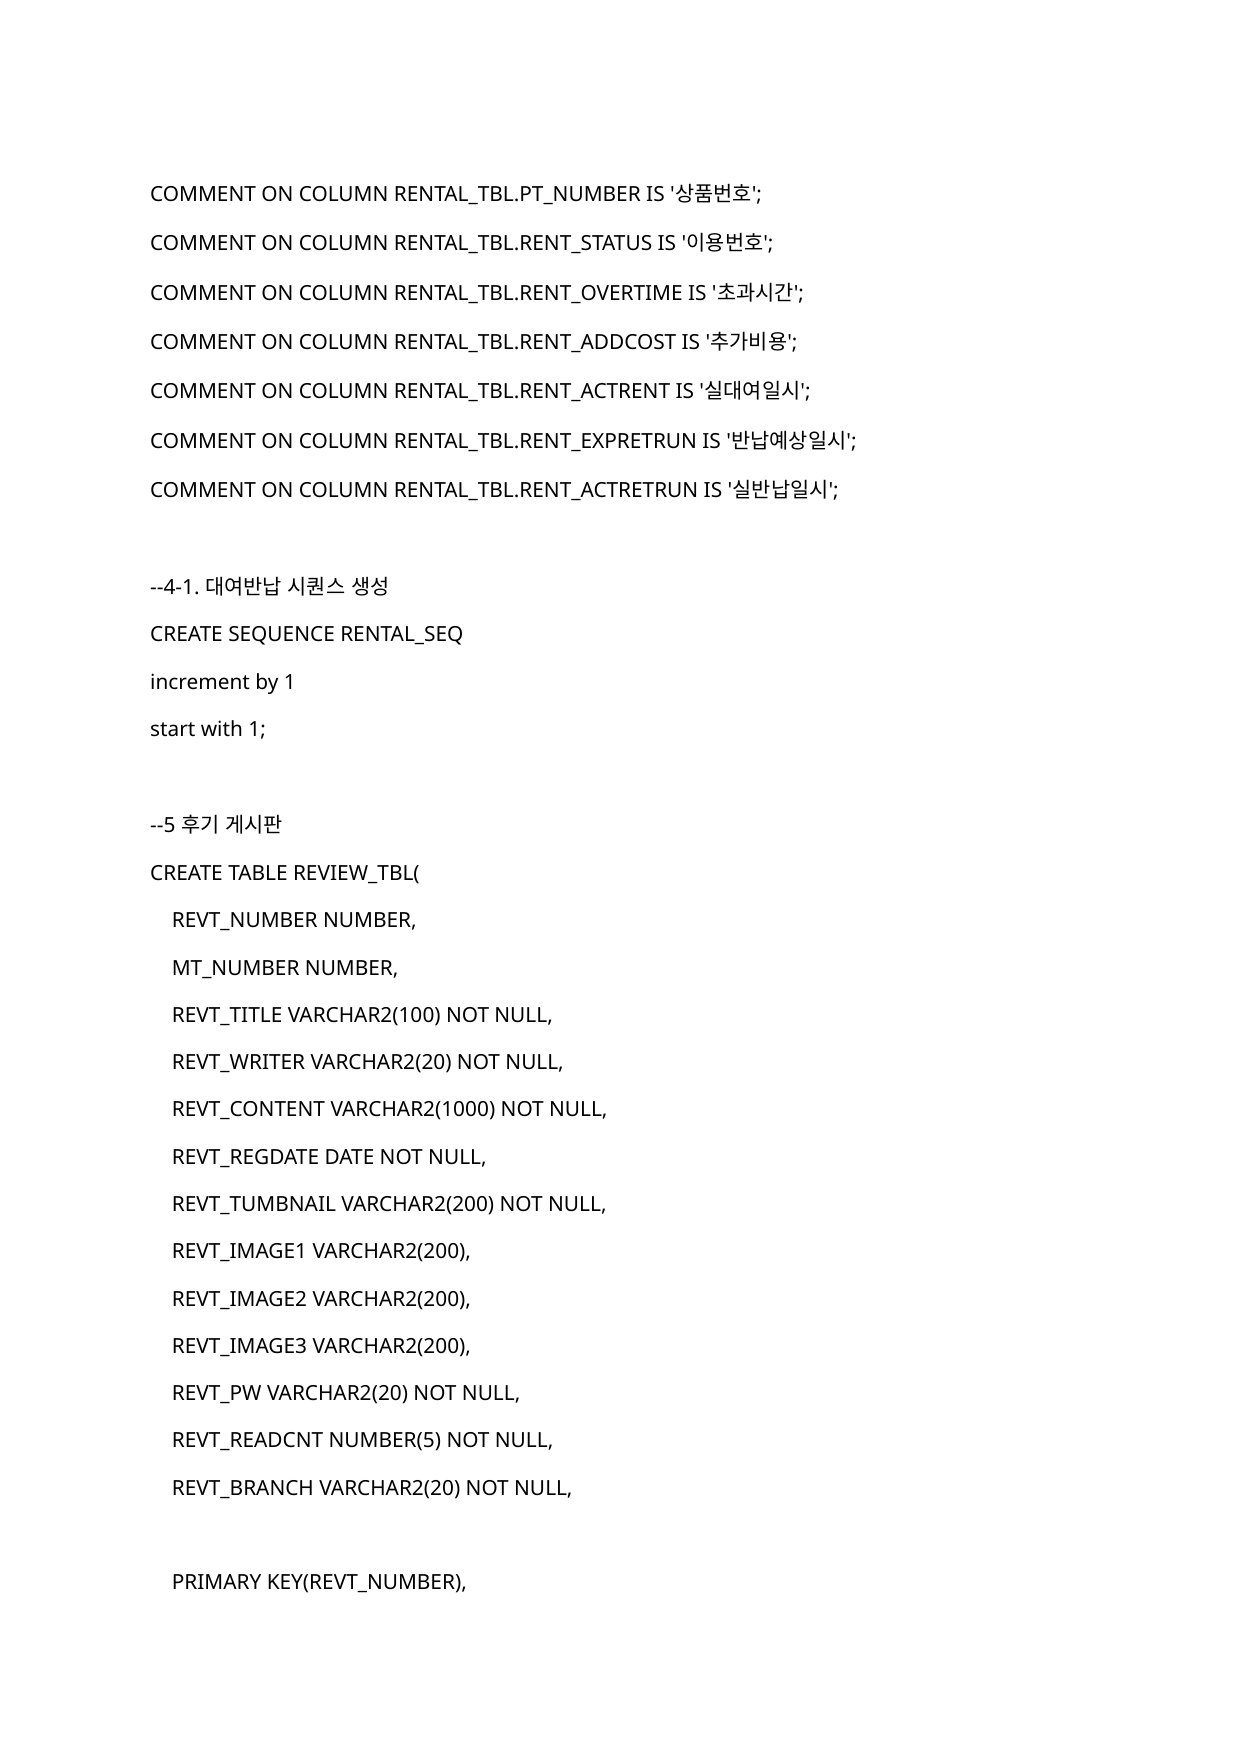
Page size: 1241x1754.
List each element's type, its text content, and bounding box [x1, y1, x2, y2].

text REVT_REGDATE DATE NOT NULL, [150, 1142, 1090, 1170]
text REVT_IMAGE1 VARCHAR2(200), [150, 1236, 1090, 1265]
text REVT_IMAGE2 VARCHAR2(200), [150, 1284, 1090, 1312]
text REVT_PW VARCHAR2(20) NOT NULL, [150, 1378, 1090, 1407]
text COMMENT ON COLUMN RENTAL_TBL.RENT_ACTRETRUN IS '실반납일시'; [150, 473, 1090, 504]
text REVT_CONTENT VARCHAR2(1000) NOT NULL, [150, 1094, 1090, 1123]
text REVT_TUMBNAIL VARCHAR2(200) NOT NULL, [150, 1189, 1090, 1217]
text REVT_TITLE VARCHAR2(100) NOT NULL, [150, 1000, 1090, 1028]
text MT_NUMBER NUMBER, [150, 953, 1090, 981]
text COMMENT ON COLUMN RENTAL_TBL.PT_NUMBER IS '상품번호'; [150, 177, 1090, 207]
text CREATE TABLE REVIEW_TBL( [150, 858, 1090, 886]
text REVT_IMAGE3 VARCHAR2(200), [150, 1331, 1090, 1359]
text PRIMARY KEY(REVT_NUMBER), [150, 1567, 1090, 1596]
text increment by 1 [150, 667, 1090, 695]
text REVT_WRITER VARCHAR2(20) NOT NULL, [150, 1047, 1090, 1076]
text COMMENT ON COLUMN RENTAL_TBL.RENT_STATUS IS '이용번호'; [150, 227, 1090, 257]
text CREATE SEQUENCE RENTAL_SEQ [150, 619, 1090, 648]
text start with 1; [150, 714, 1090, 742]
text --4-1. 대여반납 시퀀스 생성 [150, 570, 1090, 600]
text COMMENT ON COLUMN RENTAL_TBL.RENT_ACTRENT IS '실대여일시'; [150, 375, 1090, 405]
text --5 후기 게시판 [150, 809, 1090, 839]
text COMMENT ON COLUMN RENTAL_TBL.RENT_EXPRETRUN IS '반납예상일시'; [150, 424, 1090, 454]
text COMMENT ON COLUMN RENTAL_TBL.RENT_OVERTIME IS '초과시간'; [150, 276, 1090, 306]
text REVT_BRANCH VARCHAR2(20) NOT NULL, [150, 1473, 1090, 1501]
text COMMENT ON COLUMN RENTAL_TBL.RENT_ADDCOST IS '추가비용'; [150, 325, 1090, 356]
text REVT_NUMBER NUMBER, [150, 905, 1090, 934]
text REVT_READCNT NUMBER(5) NOT NULL, [150, 1426, 1090, 1454]
